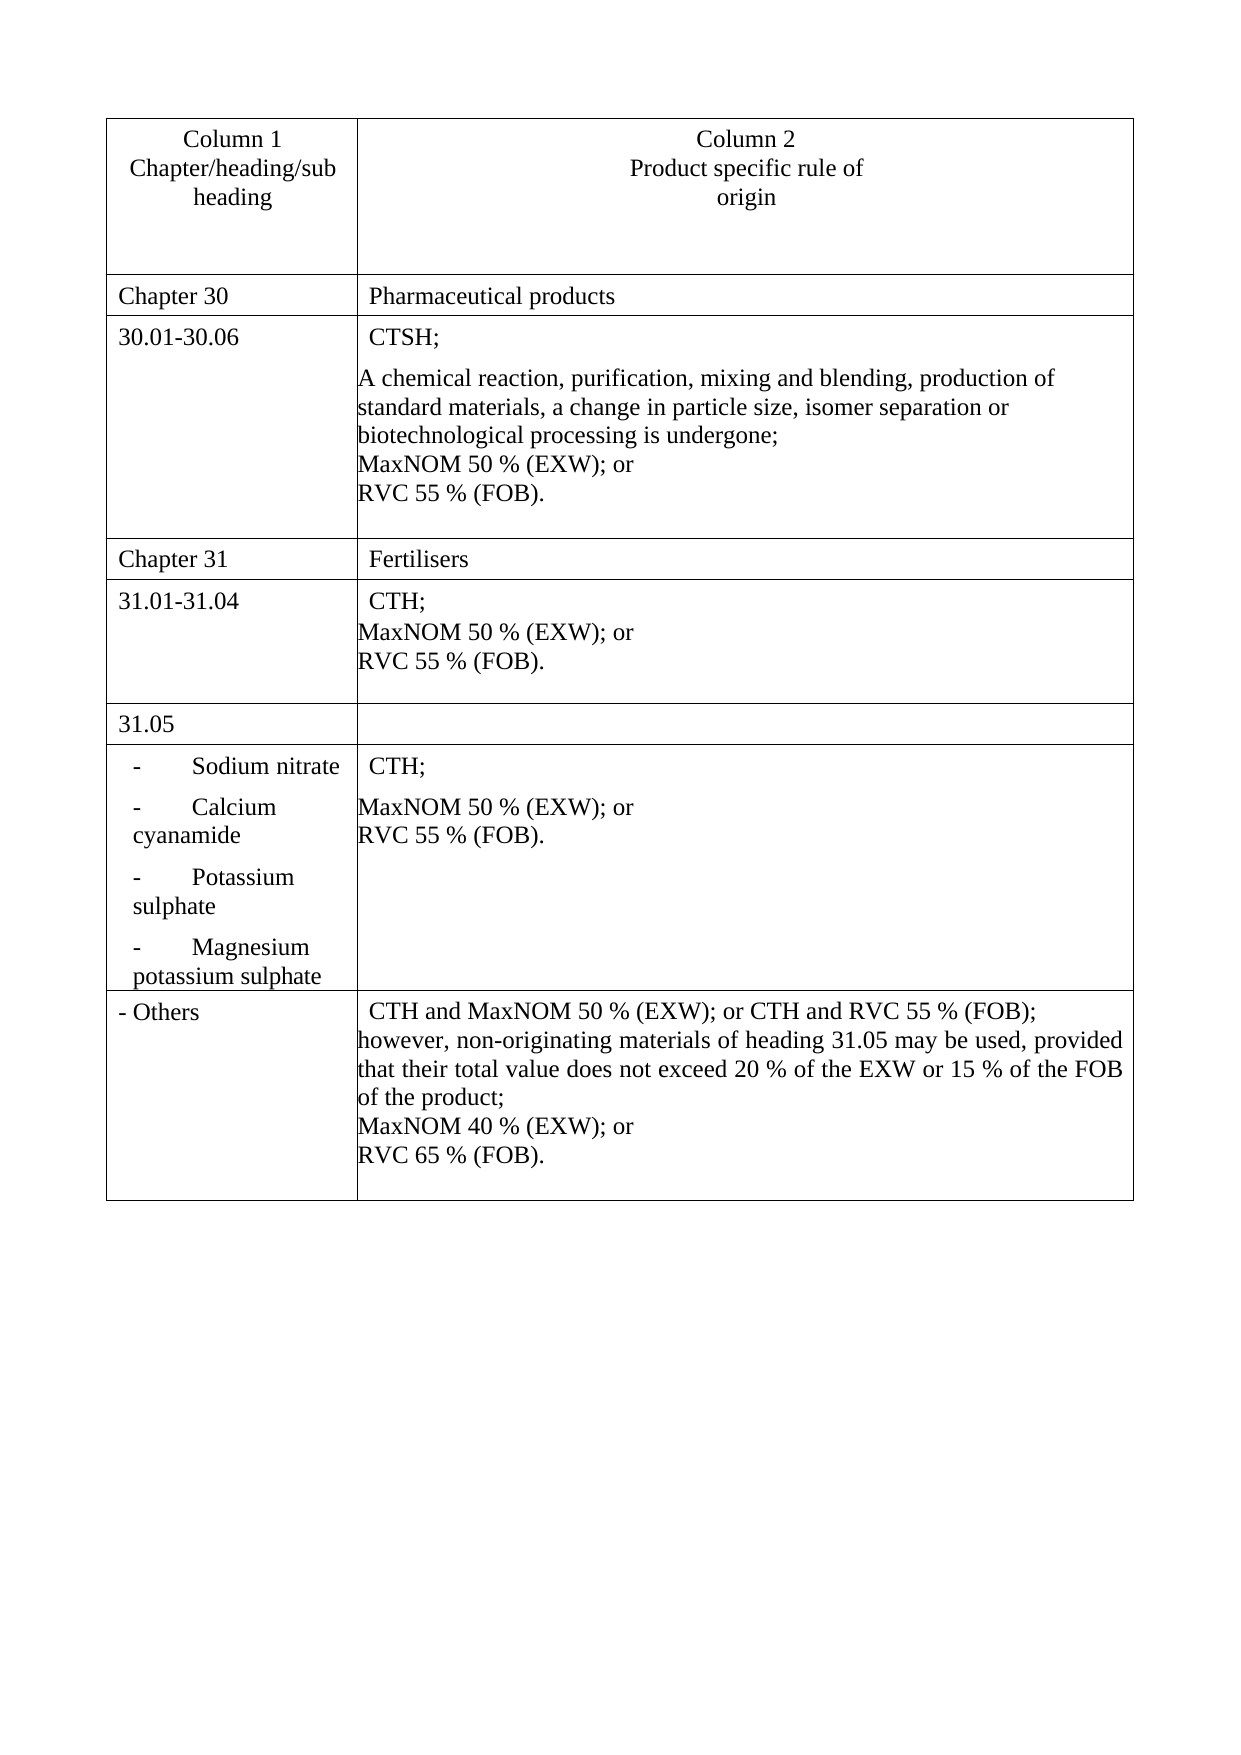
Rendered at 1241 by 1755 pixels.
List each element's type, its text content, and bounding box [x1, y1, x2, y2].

table_cell Chapter 30 [107, 275, 357, 315]
table_cell 31.05 [107, 704, 357, 744]
table_cell 31.01-31.04 [107, 580, 357, 703]
table_header Column 1 Chapter/heading/subheading [107, 119, 357, 274]
table_cell CTSH; A chemical reaction, purification, mixing and blending, production of standard materials, a change in particle size, isomer separation or biotechnological processing is undergone; MaxNOM 50 % (EXW); or RVC 55 % (FOB). [358, 316, 1133, 538]
table_cell Pharmaceutical products [358, 275, 1133, 315]
table_cell CTH and MaxNOM 50 % (EXW); or CTH and RVC 55 % (FOB); however, non-originating materials of heading 31.05 may be used, provided that their total value does not exceed 20 % of the EXW or 15 % of the FOB of the product; MaxNOM 40 % (EXW); or RVC 65 % (FOB). [358, 991, 1133, 1200]
table_cell Fertilisers [358, 539, 1133, 579]
table_cell Sodium nitrate Calcium cyanamide Potassium sulphate Magnesium potassium sulphate [107, 745, 357, 990]
table_cell [358, 704, 1133, 744]
table_cell 30.01-30.06 [107, 316, 357, 538]
table_header Column 2 Product specific rule of origin [358, 119, 1133, 274]
table_cell Chapter 31 [107, 539, 357, 579]
table_cell CTH; MaxNOM 50 % (EXW); or RVC 55 % (FOB). [358, 580, 1133, 703]
table_cell - Others [107, 991, 357, 1200]
table_cell CTH; MaxNOM 50 % (EXW); or RVC 55 % (FOB). [358, 745, 1133, 990]
